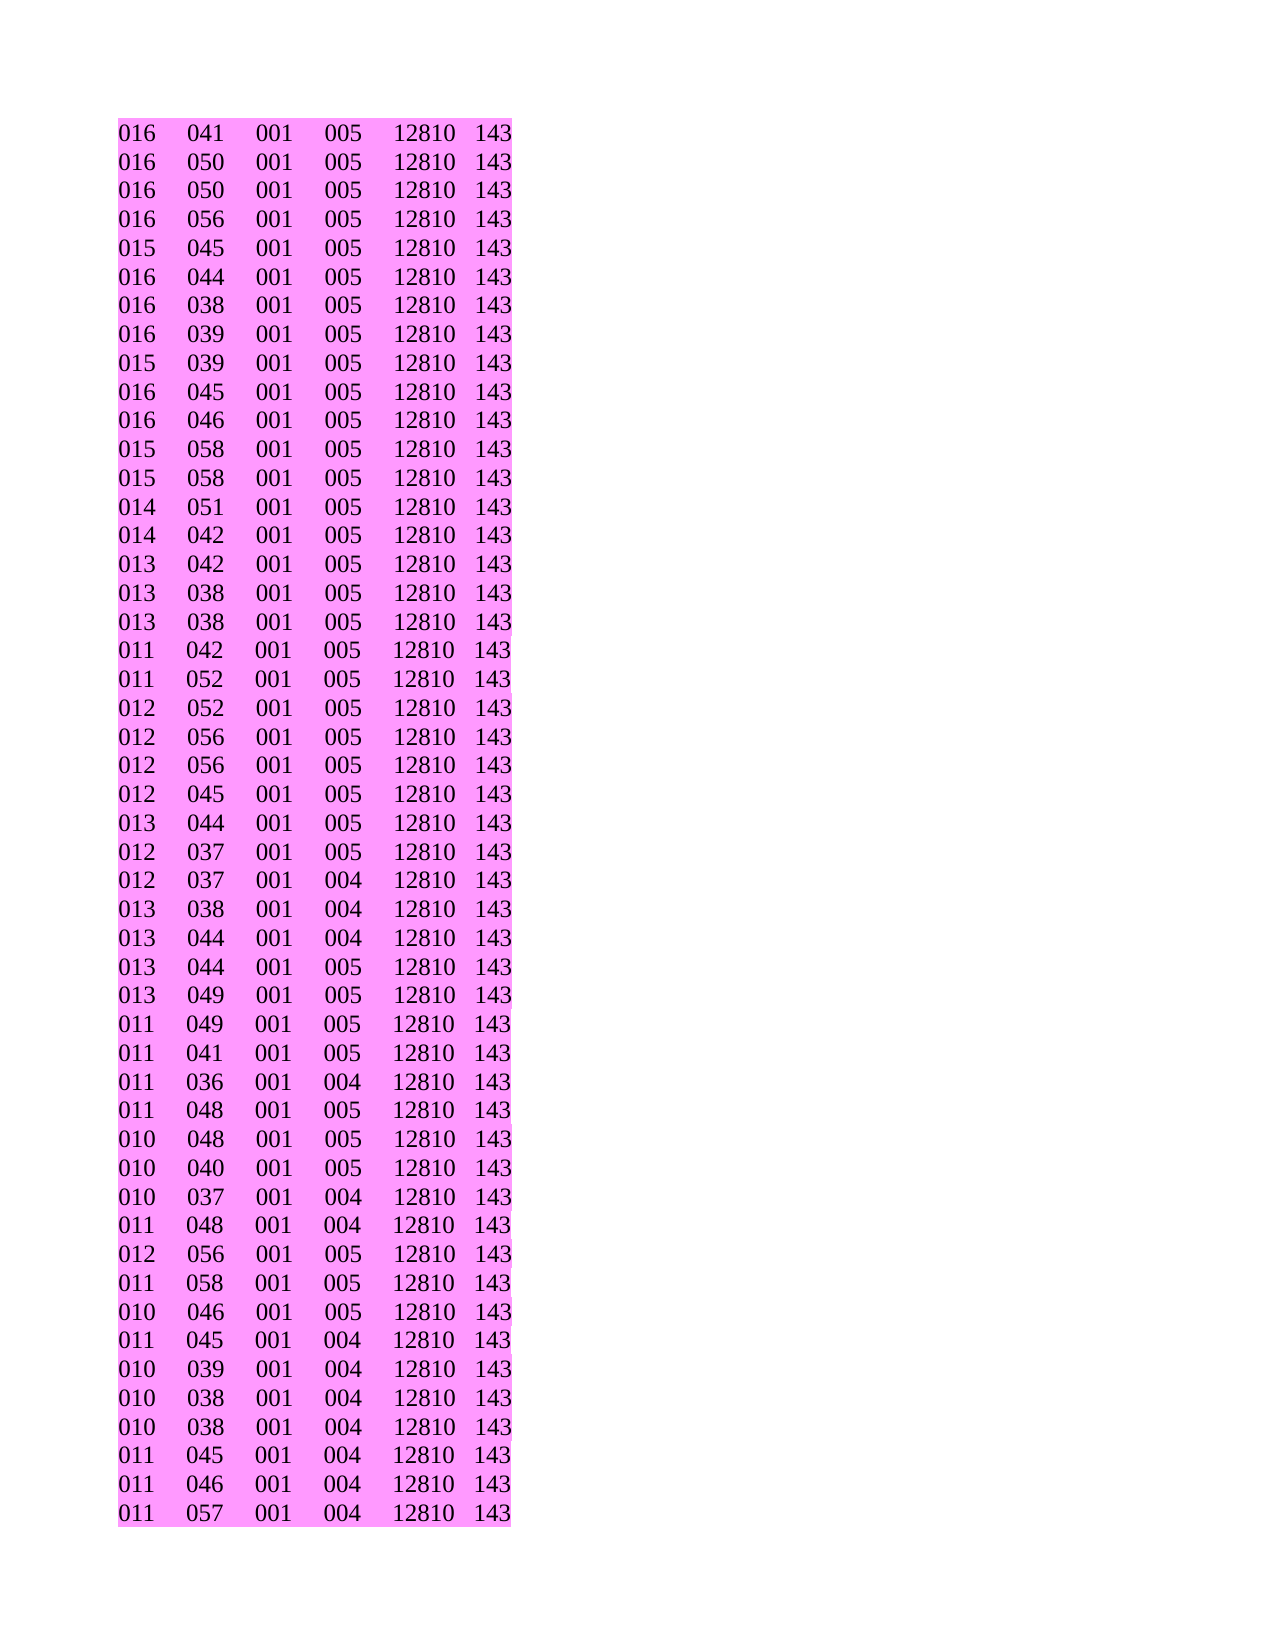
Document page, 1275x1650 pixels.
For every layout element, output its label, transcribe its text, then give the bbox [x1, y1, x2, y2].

text 010 039 001 004 12810 143 [118, 1354, 1157, 1383]
text 013 042 001 005 12810 143 [118, 549, 1157, 578]
text 016 045 001 005 12810 143 [118, 377, 1157, 406]
text 010 038 001 004 12810 143 [118, 1412, 1157, 1441]
text 015 058 001 005 12810 143 [118, 434, 1157, 463]
text 011 049 001 005 12810 143 [118, 1009, 1157, 1038]
text 013 044 001 005 12810 143 [118, 808, 1157, 837]
text 015 058 001 005 12810 143 [118, 463, 1157, 492]
text 015 039 001 005 12810 143 [118, 348, 1157, 377]
text 010 037 001 004 12810 143 [118, 1182, 1157, 1211]
text 010 046 001 005 12810 143 [118, 1297, 1157, 1326]
text 013 049 001 005 12810 143 [118, 981, 1157, 1009]
text 016 046 001 005 12810 143 [118, 406, 1157, 434]
text 012 037 001 004 12810 143 [118, 866, 1157, 894]
text 016 056 001 005 12810 143 [118, 204, 1157, 233]
text 013 038 001 005 12810 143 [118, 578, 1157, 607]
text 013 044 001 005 12810 143 [118, 952, 1157, 981]
text 011 048 001 005 12810 143 [118, 1096, 1157, 1124]
text 012 056 001 005 12810 143 [118, 751, 1157, 779]
text 010 048 001 005 12810 143 [118, 1124, 1157, 1153]
text 010 040 001 005 12810 143 [118, 1153, 1157, 1182]
text 016 050 001 005 12810 143 [118, 176, 1157, 204]
text 014 051 001 005 12810 143 [118, 492, 1157, 521]
text 012 056 001 005 12810 143 [118, 722, 1157, 751]
text 011 058 001 005 12810 143 [118, 1268, 1157, 1297]
text 011 036 001 004 12810 143 [118, 1067, 1157, 1096]
text 013 038 001 005 12810 143 [118, 607, 1157, 636]
text 011 048 001 004 12810 143 [118, 1211, 1157, 1239]
text 015 045 001 005 12810 143 [118, 233, 1157, 262]
text 011 057 001 004 12810 143 [118, 1498, 1157, 1527]
text 011 045 001 004 12810 143 [118, 1441, 1157, 1469]
text 012 037 001 005 12810 143 [118, 837, 1157, 866]
text 011 045 001 004 12810 143 [118, 1326, 1157, 1354]
text 011 052 001 005 12810 143 [118, 664, 1157, 693]
text 016 050 001 005 12810 143 [118, 147, 1157, 176]
text 010 038 001 004 12810 143 [118, 1383, 1157, 1412]
text 013 044 001 004 12810 143 [118, 923, 1157, 952]
text 016 039 001 005 12810 143 [118, 319, 1157, 348]
text 012 056 001 005 12810 143 [118, 1239, 1157, 1268]
text 014 042 001 005 12810 143 [118, 521, 1157, 549]
text 016 038 001 005 12810 143 [118, 291, 1157, 319]
text 016 044 001 005 12810 143 [118, 262, 1157, 291]
text 011 042 001 005 12810 143 [118, 636, 1157, 664]
text 011 041 001 005 12810 143 [118, 1038, 1157, 1067]
text 013 038 001 004 12810 143 [118, 894, 1157, 923]
text 012 045 001 005 12810 143 [118, 779, 1157, 808]
text 012 052 001 005 12810 143 [118, 693, 1157, 722]
text 016 041 001 005 12810 143 [118, 118, 1157, 147]
text 011 046 001 004 12810 143 [118, 1469, 1157, 1498]
